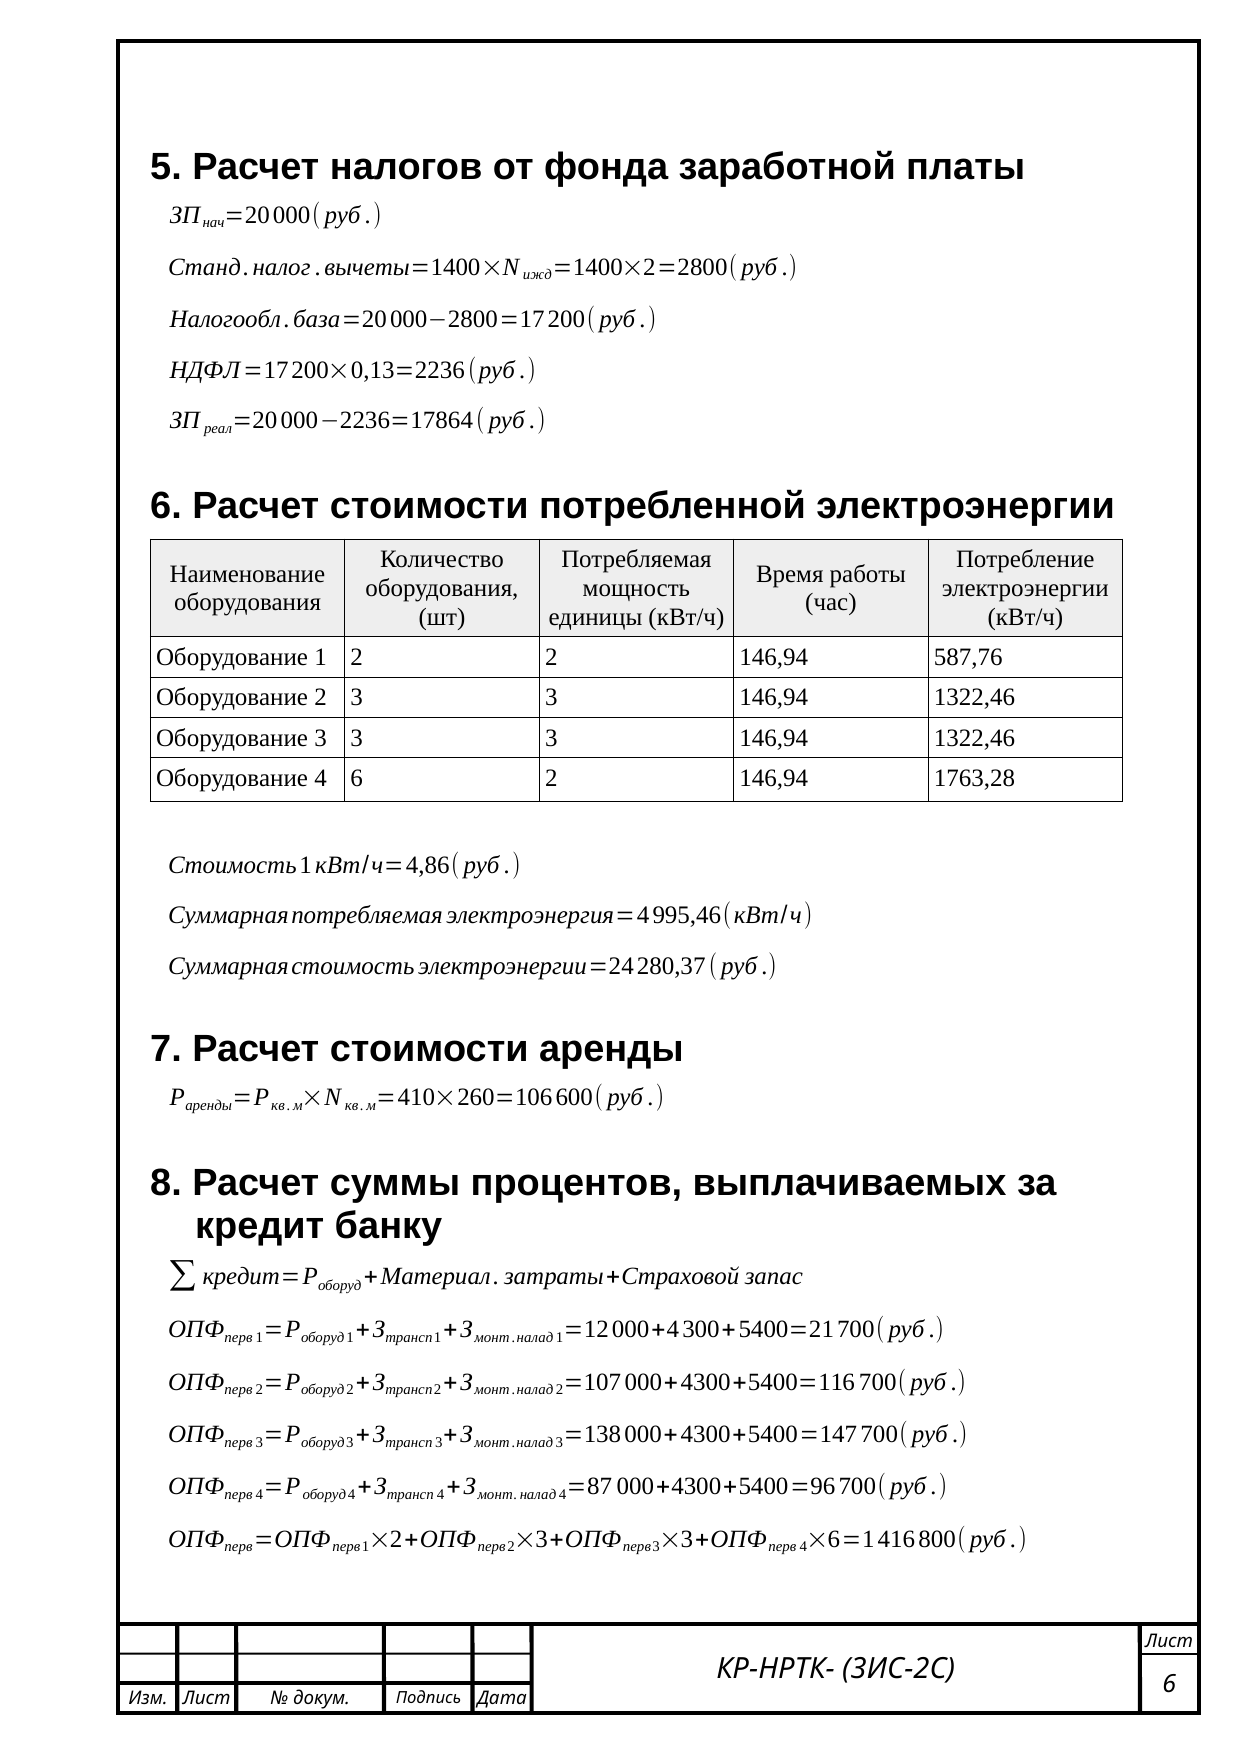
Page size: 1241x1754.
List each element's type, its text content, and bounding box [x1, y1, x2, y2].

table_cell 587,76 [929, 637, 1122, 677]
subtitle 7. Расчет стоимости аренды [150, 1026, 1122, 1070]
table_cell 3 [345, 718, 539, 757]
table_cell Оборудование 1 [151, 637, 344, 677]
table_cell 1763,28 [929, 758, 1122, 801]
subtitle 5. Расчет налогов от фонда заработной платы [150, 143, 1122, 187]
table_cell 2 [345, 637, 539, 677]
table_cell Оборудование 4 [151, 758, 344, 801]
subtitle 6. Расчет стоимости потребленной электроэнергии [150, 482, 1122, 526]
table_cell 6 [345, 758, 539, 801]
table_cell 146,94 [734, 718, 928, 757]
subtitle 8. Расчет суммы процентов, выплачиваемых за кредит банку [150, 1160, 1122, 1247]
table_cell 2 [540, 758, 733, 801]
table_cell 3 [540, 678, 733, 717]
table_cell 146,94 [734, 678, 928, 717]
table_cell 146,94 [734, 758, 928, 801]
table_header Потребляемая мощность единицы (кВт/ч) [540, 540, 733, 636]
table_header Потребление электроэнергии (кВт/ч) [929, 540, 1122, 636]
table_cell 146,94 [734, 637, 928, 677]
table_cell Оборудование 3 [151, 718, 344, 757]
table_header Время работы (час) [734, 540, 928, 636]
table_cell 3 [345, 678, 539, 717]
table_header Количество оборудования, (шт) [345, 540, 539, 636]
table_header Наименование оборудования [151, 540, 344, 636]
table_cell 2 [540, 637, 733, 677]
table_cell 1322,46 [929, 718, 1122, 757]
table_cell 3 [540, 718, 733, 757]
table_cell Оборудование 2 [151, 678, 344, 717]
table_cell 1322,46 [929, 678, 1122, 717]
